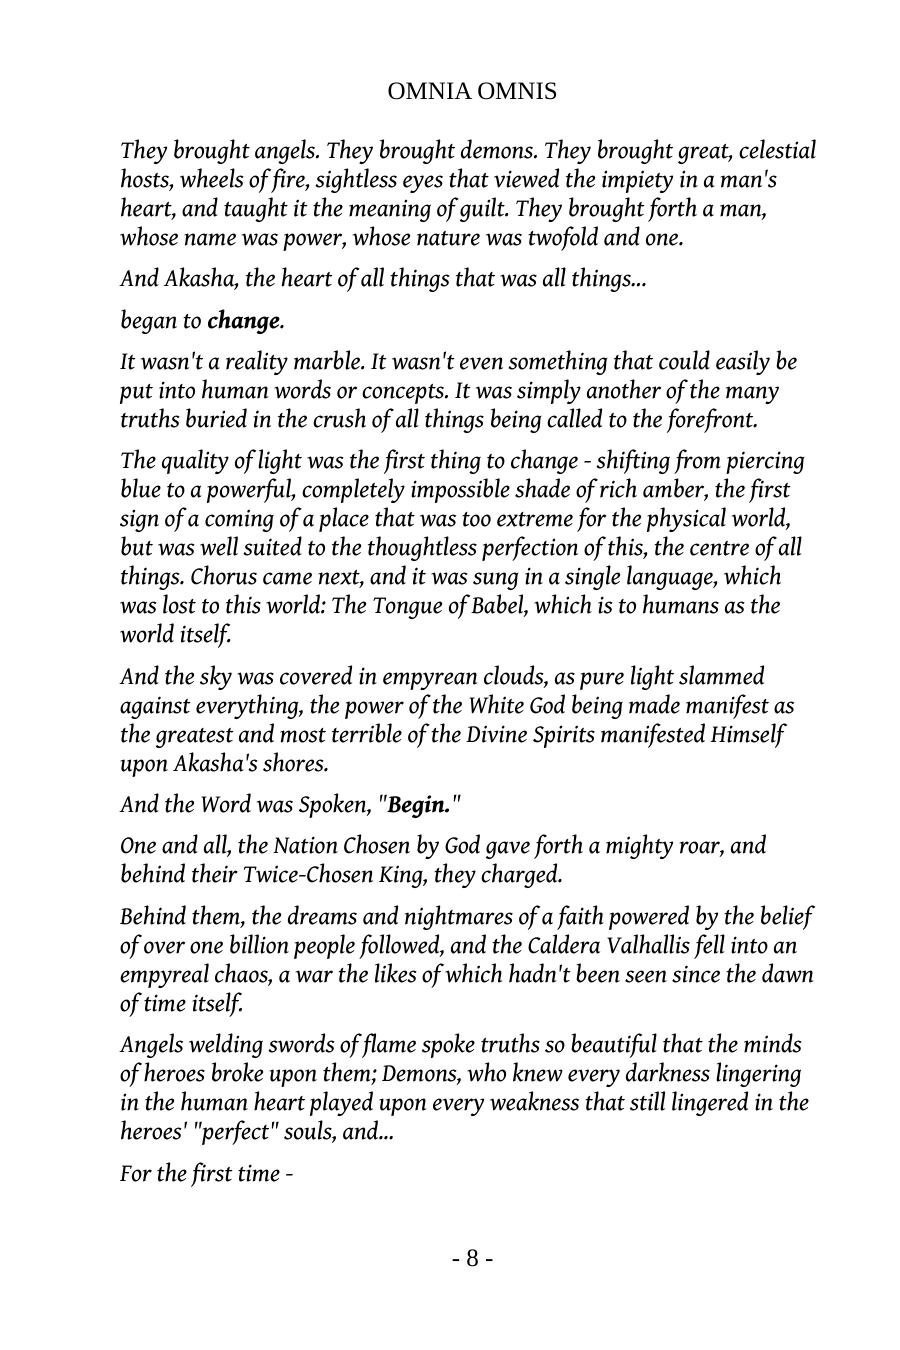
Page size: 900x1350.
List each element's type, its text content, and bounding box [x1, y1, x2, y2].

text For the first time - [120, 1159, 825, 1188]
text It wasn't a reality marble. It wasn't even something that could easily be put into human words or concepts. It was simply another of the many truths buried in the crush of all things being called to the forefront. [120, 348, 825, 434]
text One and all, the Nation Chosen by God gave forth a mighty roar, and behind their Twice-Chosen King, they charged. [120, 832, 825, 890]
text And the Word was Spoken, "Begin." [120, 791, 825, 819]
text began to change. [120, 306, 825, 335]
text They brought angels. They brought demons. They brought great, celestial hosts, wheels of fire, sightless eyes that viewed the impiety in a man's heart, and taught it the meaning of guilt. They brought forth a man, whose name was power, whose nature was twofold and one. [120, 136, 825, 252]
text Angels welding swords of flame spoke truths so beautiful that the minds of heroes broke upon them; Demons, who knew every darkness lingering in the human heart played upon every weakness that still lingered in the heroes' "perfect" souls, and... [120, 1031, 825, 1147]
text And Akasha, the heart of all things that was all things... [120, 265, 825, 294]
text Behind them, the dreams and nightmares of a faith powered by the belief of over one billion people followed, and the Caldera Valhallis fell into an empyreal chaos, a war the likes of which hadn't been seen since the dawn of time itself. [120, 902, 825, 1018]
text The quality of light was the first thing to change - shifting from piercing blue to a powerful, completely impossible shade of rich amber, the first sign of a coming of a place that was too extreme for the physical world, but was well suited to the thoughtless perfection of this, the centre of all things. Chorus came next, and it was sung in a single language, which was lost to this world: The Tongue of Babel, which is to humans as the world itself. [120, 447, 825, 650]
text And the sky was covered in empyrean clouds, as pure light slammed against everything, the power of the White God being made manifest as the greatest and most terrible of the Divine Spirits manifested Himself upon Akasha's shores. [120, 662, 825, 778]
